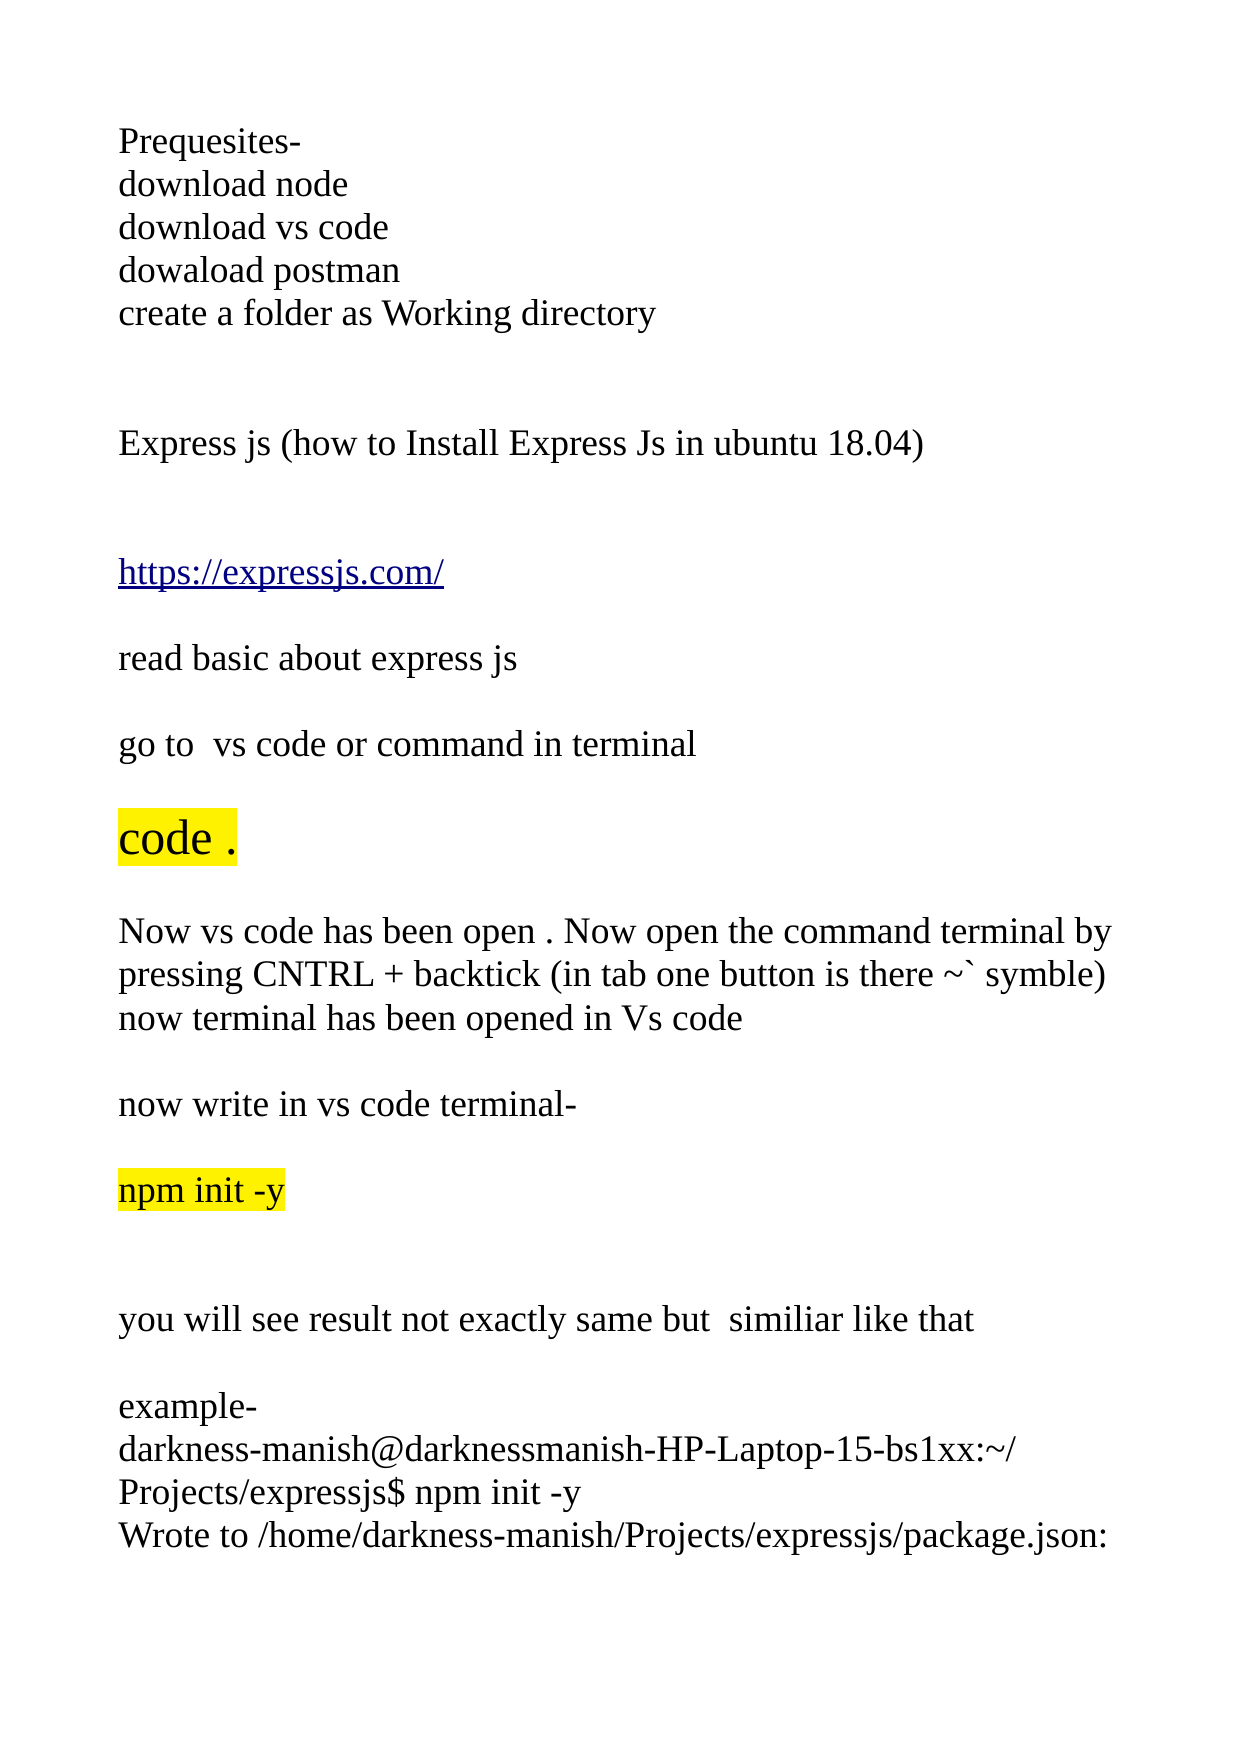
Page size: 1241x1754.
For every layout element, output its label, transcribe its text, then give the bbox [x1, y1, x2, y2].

text go to vs code or command in terminal [118, 722, 1122, 765]
text Now vs code has been open . Now open the command terminal by pressing CNTRL + backtick (in tab one button is there ~` symble) [118, 909, 1122, 995]
text darkness-manish@darknessmanish-HP-Laptop-15-bs1xx:~/Projects/expressjs$ npm init -y [118, 1426, 1122, 1512]
text create a folder as Working directory [118, 291, 1122, 334]
text dowaload postman [118, 247, 1122, 291]
text read basic about express js [118, 636, 1122, 679]
text Wrote to /home/darkness-manish/Projects/expressjs/package.json: [118, 1512, 1122, 1556]
text Express js (how to Install Express Js in ubuntu 18.04) [118, 420, 1122, 463]
text code . [118, 808, 1122, 866]
text npm init -y [118, 1167, 1122, 1211]
text https://expressjs.com/ [118, 549, 1122, 592]
text download vs code [118, 204, 1122, 247]
text now terminal has been opened in Vs code [118, 995, 1122, 1038]
text download node [118, 161, 1122, 204]
text now write in vs code terminal- [118, 1081, 1122, 1124]
text Prequesites- [118, 118, 1122, 161]
text example- [118, 1383, 1122, 1426]
text you will see result not exactly same but similiar like that [118, 1297, 1122, 1340]
